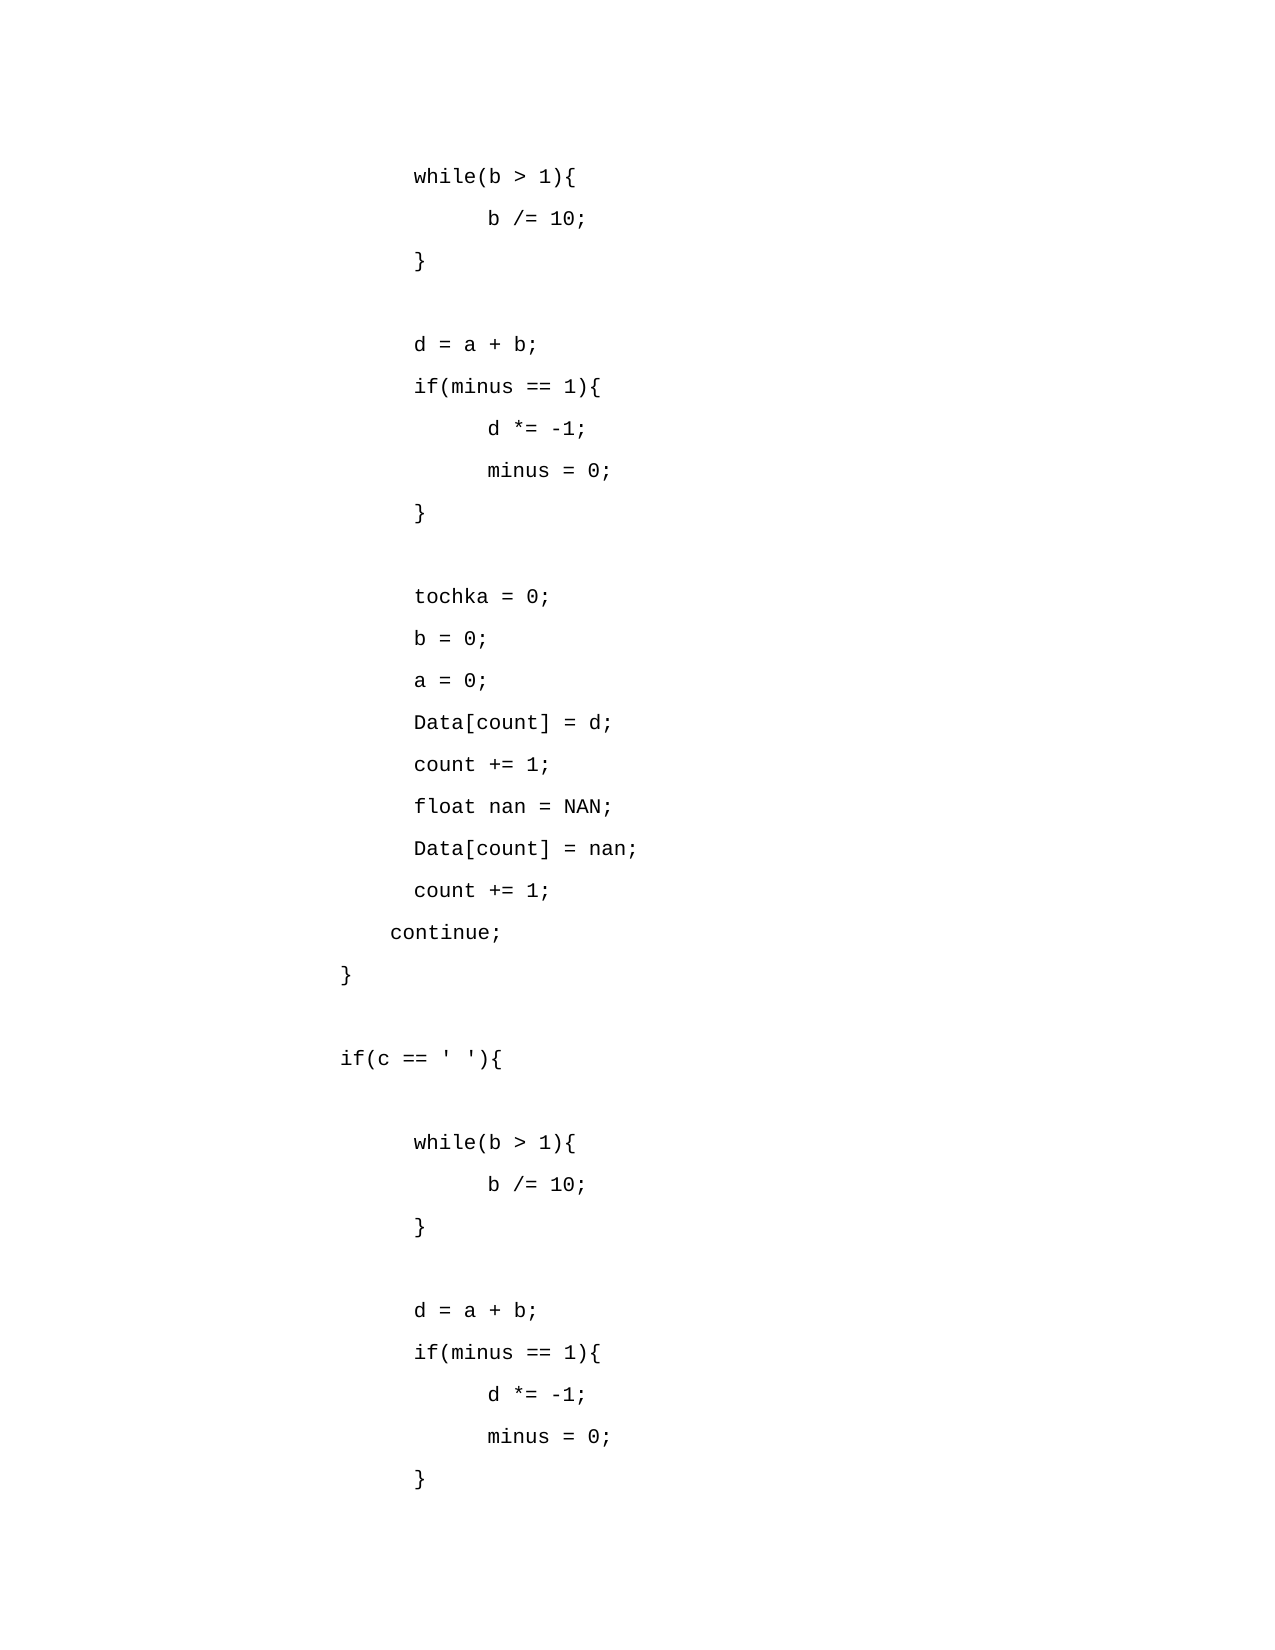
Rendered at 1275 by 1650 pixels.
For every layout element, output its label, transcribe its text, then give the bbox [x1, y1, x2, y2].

text minus = 0; [118, 1419, 1157, 1449]
text minus = 0; [118, 454, 1157, 483]
text Data[count] = d; [118, 706, 1157, 735]
text Data[count] = nan; [118, 832, 1157, 861]
text d *= -1; [118, 412, 1157, 441]
text d = a + b; [118, 328, 1157, 357]
text while(b > 1){ [118, 160, 1157, 189]
text tochka = 0; [118, 580, 1157, 609]
text } [118, 1209, 1157, 1239]
text count += 1; [118, 874, 1157, 903]
text } [118, 958, 1157, 987]
text count += 1; [118, 748, 1157, 777]
text d = a + b; [118, 1293, 1157, 1323]
text } [118, 244, 1157, 273]
text } [118, 1461, 1157, 1491]
text if(minus == 1){ [118, 1336, 1157, 1365]
text d *= -1; [118, 1377, 1157, 1407]
text float nan = NAN; [118, 790, 1157, 819]
text if(c == ' '){ [118, 1042, 1157, 1071]
text if(minus == 1){ [118, 370, 1157, 399]
text b /= 10; [118, 1168, 1157, 1197]
text continue; [118, 916, 1157, 945]
text b = 0; [118, 622, 1157, 651]
text while(b > 1){ [118, 1126, 1157, 1155]
text a = 0; [118, 664, 1157, 693]
text b /= 10; [118, 202, 1157, 232]
text } [118, 496, 1157, 525]
